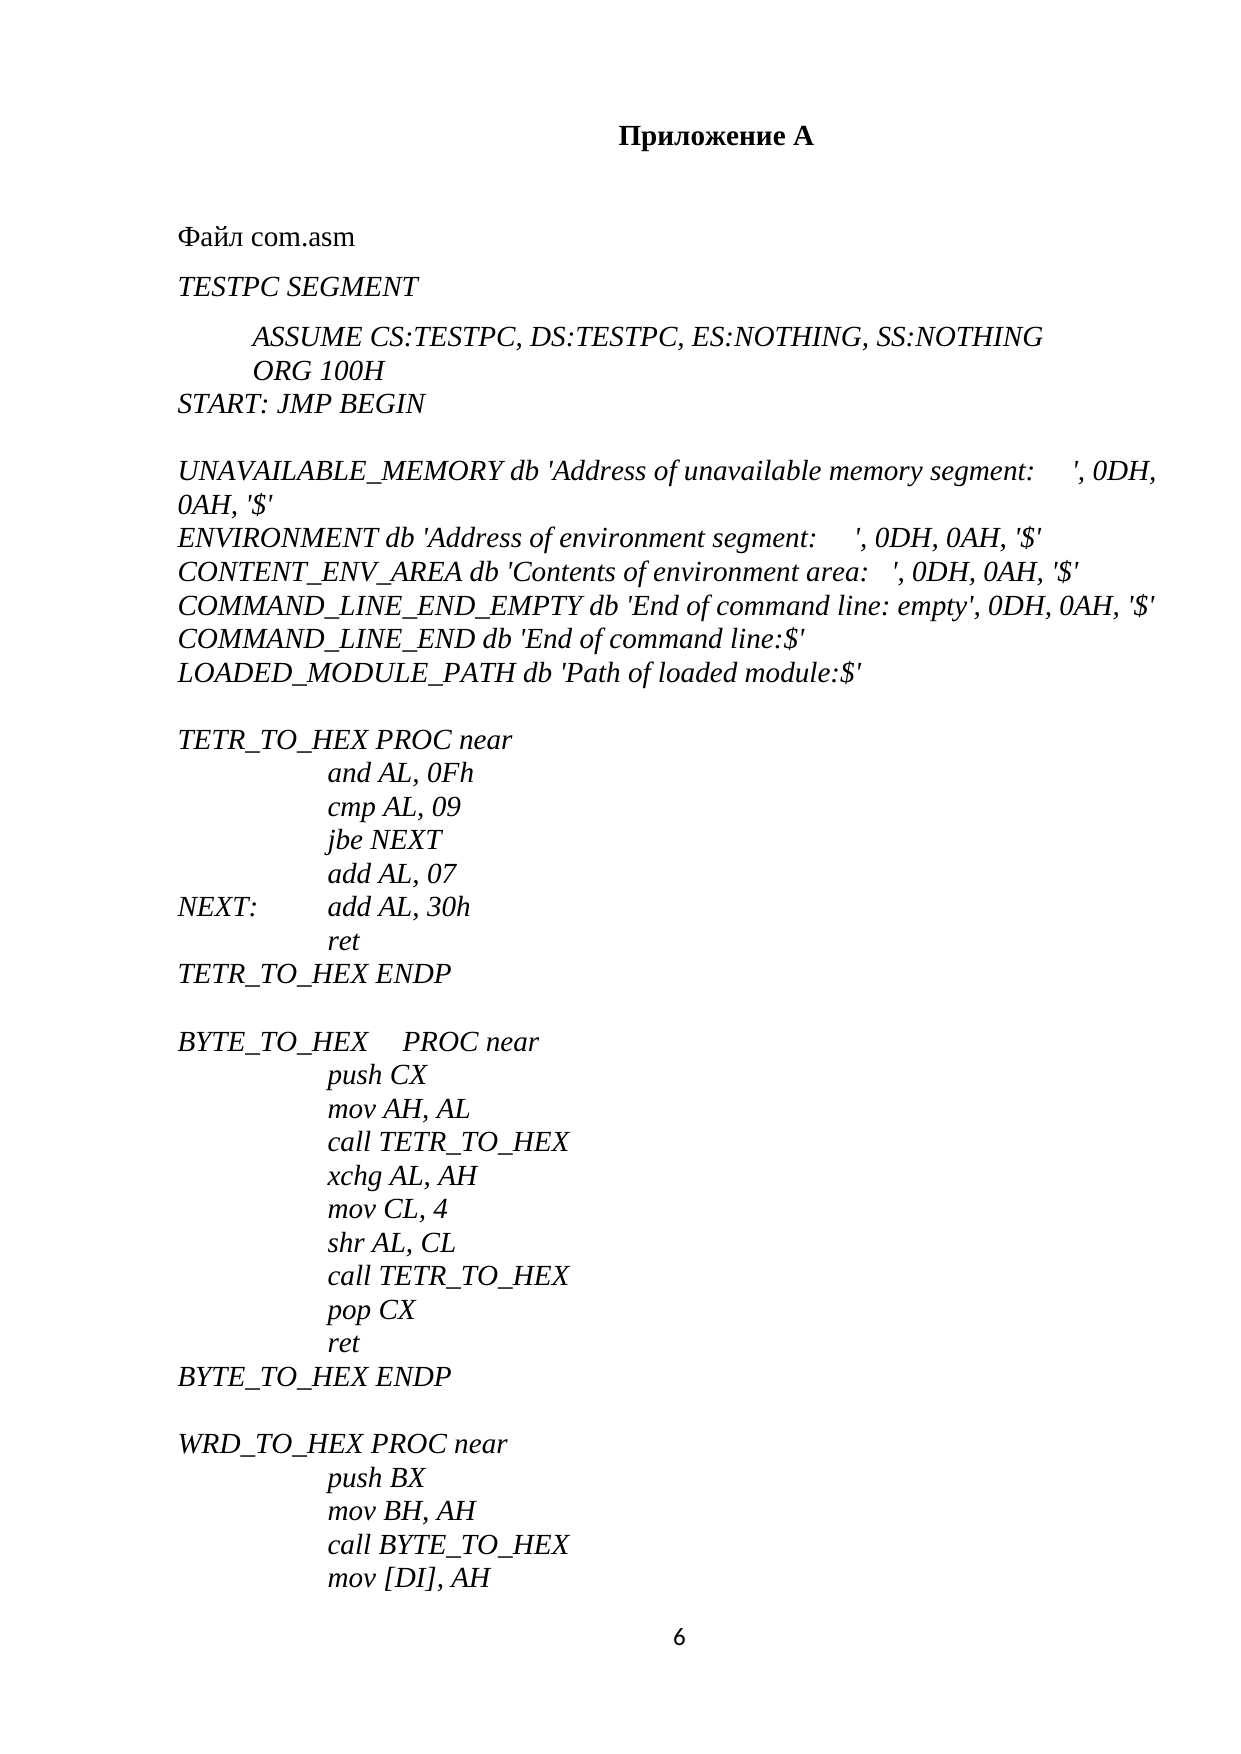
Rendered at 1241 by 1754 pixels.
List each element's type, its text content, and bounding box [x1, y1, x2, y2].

text ASSUME CS:TESTPC, DS:TESTPC, ES:NOTHING, SS:NOTHING [177, 319, 1181, 353]
text UNAVAILABLE_MEMORY db 'Address of unavailable memory segment: ', 0DH, 0AH, '$' [177, 453, 1181, 521]
text push CX [177, 1057, 1181, 1091]
text push BX [177, 1460, 1181, 1493]
text mov AH, AL [177, 1091, 1181, 1124]
text COMMAND_LINE_END db 'End of command line:$' [177, 621, 1181, 655]
text mov [DI], AH [177, 1560, 1181, 1594]
text LOADED_MODULE_PATH db 'Path of loaded module:$' [177, 655, 1181, 688]
text TETR_TO_HEX PROC near [177, 722, 1181, 755]
text TETR_TO_HEX ENDP [177, 957, 1181, 990]
text and AL, 0Fh [177, 755, 1181, 789]
text jbe NEXT [177, 822, 1181, 856]
text BYTE_TO_HEX ENDP [177, 1359, 1181, 1393]
text ORG 100H [177, 353, 1181, 386]
text xchg AL, AH [177, 1158, 1181, 1191]
text pop CX [177, 1292, 1181, 1326]
text CONTENT_ENV_AREA db 'Contents of environment area: ', 0DH, 0AH, '$' [177, 554, 1181, 588]
text call TETR_TO_HEX [177, 1258, 1181, 1292]
text shr AL, CL [177, 1225, 1181, 1258]
text ret [177, 923, 1181, 957]
text COMMAND_LINE_END_EMPTY db 'End of command line: empty', 0DH, 0AH, '$' [177, 588, 1181, 621]
text BYTE_TO_HEX PROC near [177, 1024, 1181, 1057]
text ENVIRONMENT db 'Address of environment segment: ', 0DH, 0AH, '$' [177, 521, 1181, 554]
text cmp AL, 09 [177, 789, 1181, 822]
text add AL, 07 [177, 856, 1181, 889]
text mov CL, 4 [177, 1191, 1181, 1225]
text Приложение A [177, 118, 1181, 152]
text START: JMP BEGIN [177, 386, 1181, 420]
text TESTPC SEGMENT [177, 269, 1181, 303]
text call TETR_TO_HEX [177, 1124, 1181, 1158]
text call BYTE_TO_HEX [177, 1527, 1181, 1560]
text WRD_TO_HEX PROC near [177, 1426, 1181, 1460]
text mov BH, AH [177, 1493, 1181, 1527]
text NEXT: add AL, 30h [177, 889, 1181, 923]
text Файл com.asm [177, 219, 1181, 252]
text ret [177, 1326, 1181, 1359]
